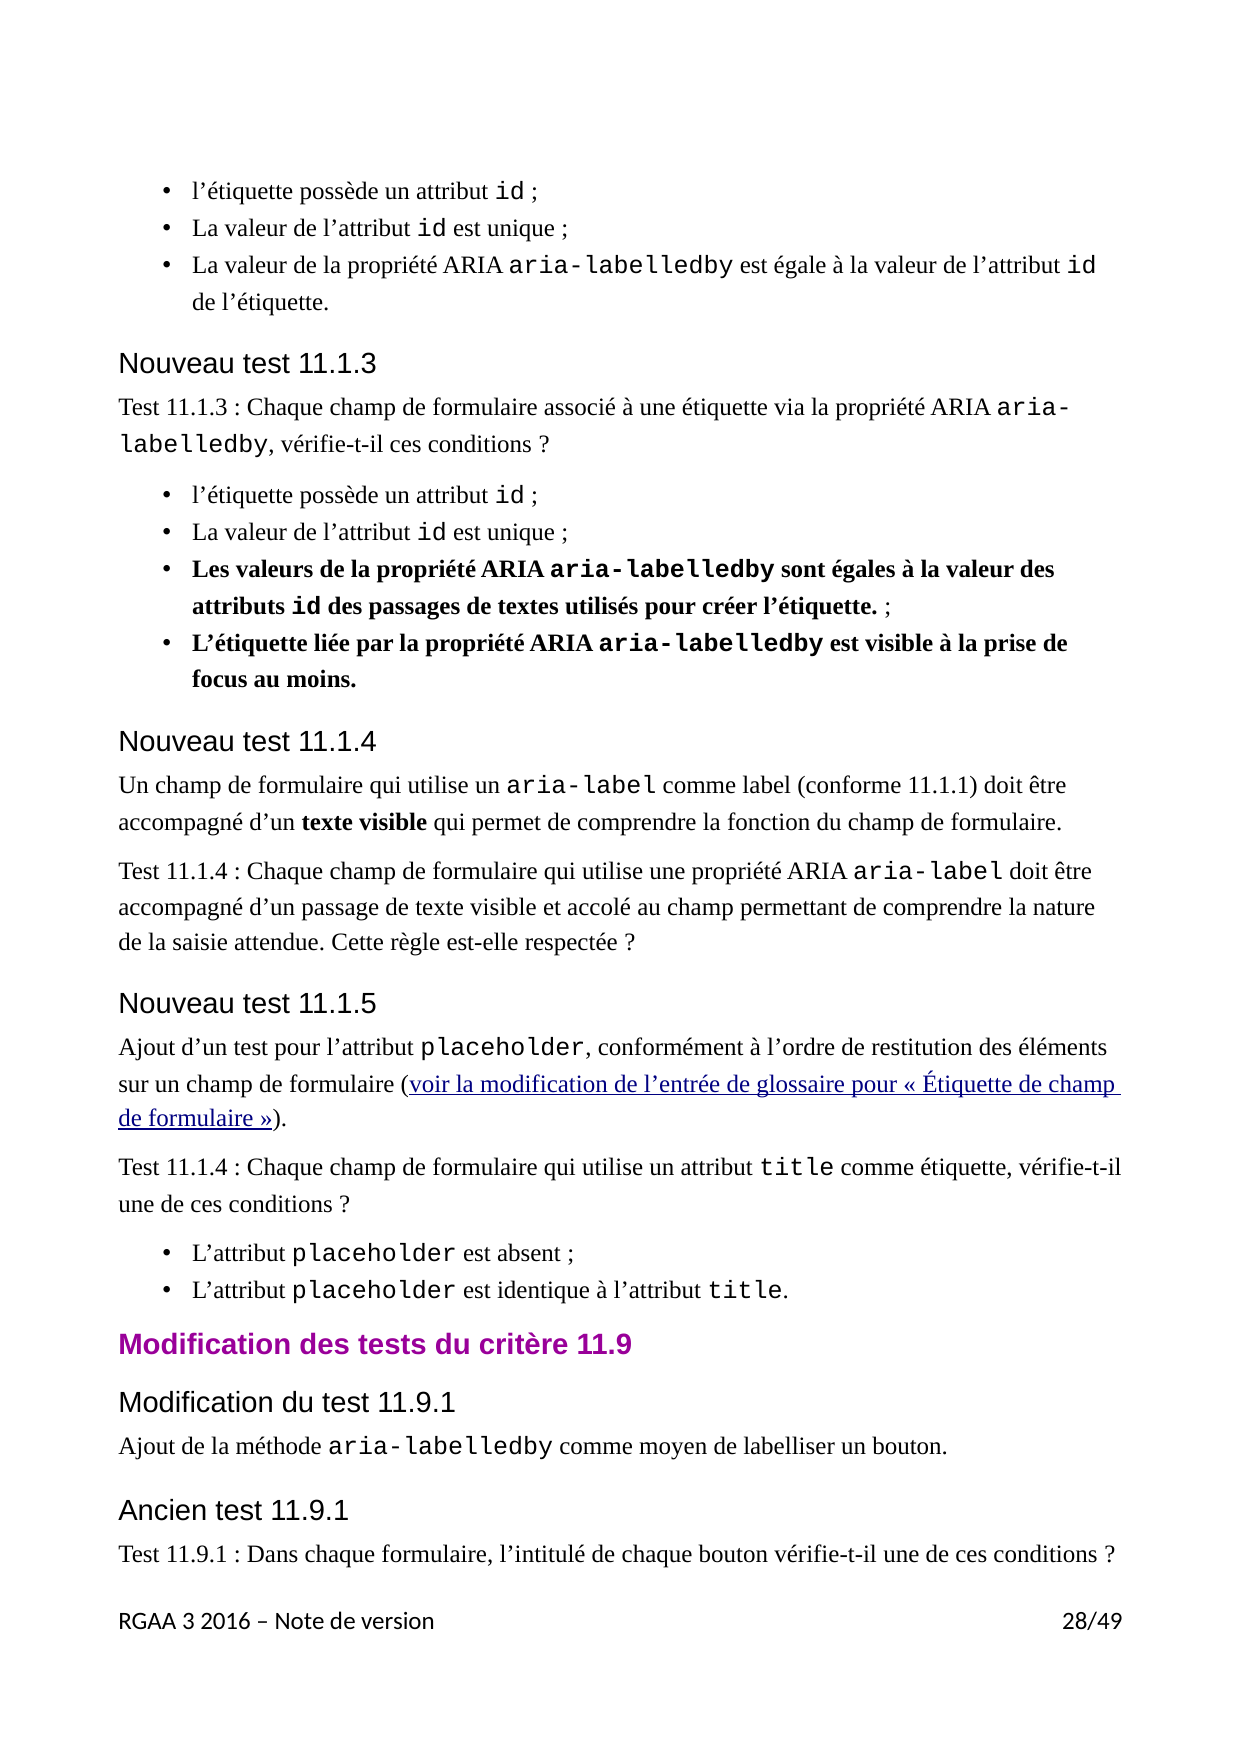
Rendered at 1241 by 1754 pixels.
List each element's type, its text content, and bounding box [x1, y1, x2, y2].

text Test 11.1.3 : Chaque champ de formulaire associé à une étiquette via la propriété ARIA aria-labelledby, vérifie-t-il ces conditions ? [118, 392, 1122, 460]
text Test 11.1.4 : Chaque champ de formulaire qui utilise une propriété ARIA aria-label doit être accompagné d’un passage de texte visible et accolé au champ permettant de comprendre la nature de la saisie attendue. Cette règle est-elle respectée ? [118, 856, 1122, 956]
text Ajout de la méthode aria-labelledby comme moyen de labelliser un bouton. [118, 1431, 1122, 1462]
list l’étiquette possède un attribut id ; [162, 176, 1122, 207]
list L’étiquette liée par la propriété ARIA aria-labelledby est visible à la prise de focus au moins. [162, 628, 1122, 693]
subtitle Ancien test 11.9.1 [118, 1493, 1122, 1527]
text Test 11.1.4 : Chaque champ de formulaire qui utilise un attribut title comme étiquette, vérifie-t-il une de ces conditions ? [118, 1152, 1122, 1218]
list La valeur de l’attribut id est unique ; [162, 517, 1122, 548]
text Test 11.9.1 : Dans chaque formulaire, l’intitulé de chaque bouton vérifie-t-il une de ces conditions ? [118, 1539, 1122, 1568]
subtitle Nouveau test 11.1.5 [118, 986, 1122, 1020]
subtitle Nouveau test 11.1.3 [118, 346, 1122, 380]
list Les valeurs de la propriété ARIA aria-labelledby sont égales à la valeur des attributs id des passages de textes utilisés pour créer l’étiquette. ; [162, 554, 1122, 622]
subtitle Modification du test 11.9.1 [118, 1385, 1122, 1419]
list La valeur de la propriété ARIA aria-labelledby est égale à la valeur de l’attribut id de l’étiquette. [162, 250, 1122, 316]
list L’attribut placeholder est absent ; [162, 1238, 1122, 1269]
list La valeur de l’attribut id est unique ; [162, 213, 1122, 244]
list L’attribut placeholder est identique à l’attribut title. [162, 1275, 1122, 1306]
text Ajout d’un test pour l’attribut placeholder, conformément à l’ordre de restitution des éléments sur un champ de formulaire (voir la modification de l’entrée de glossaire pour « Étiquette de champ de formulaire »). [118, 1032, 1122, 1132]
subtitle Modification des tests du critère 11.9 [118, 1327, 1122, 1360]
text Un champ de formulaire qui utilise un aria-label comme label (conforme 11.1.1) doit être accompagné d’un texte visible qui permet de comprendre la fonction du champ de formulaire. [118, 770, 1122, 835]
subtitle Nouveau test 11.1.4 [118, 724, 1122, 758]
list l’étiquette possède un attribut id ; [162, 481, 1122, 511]
